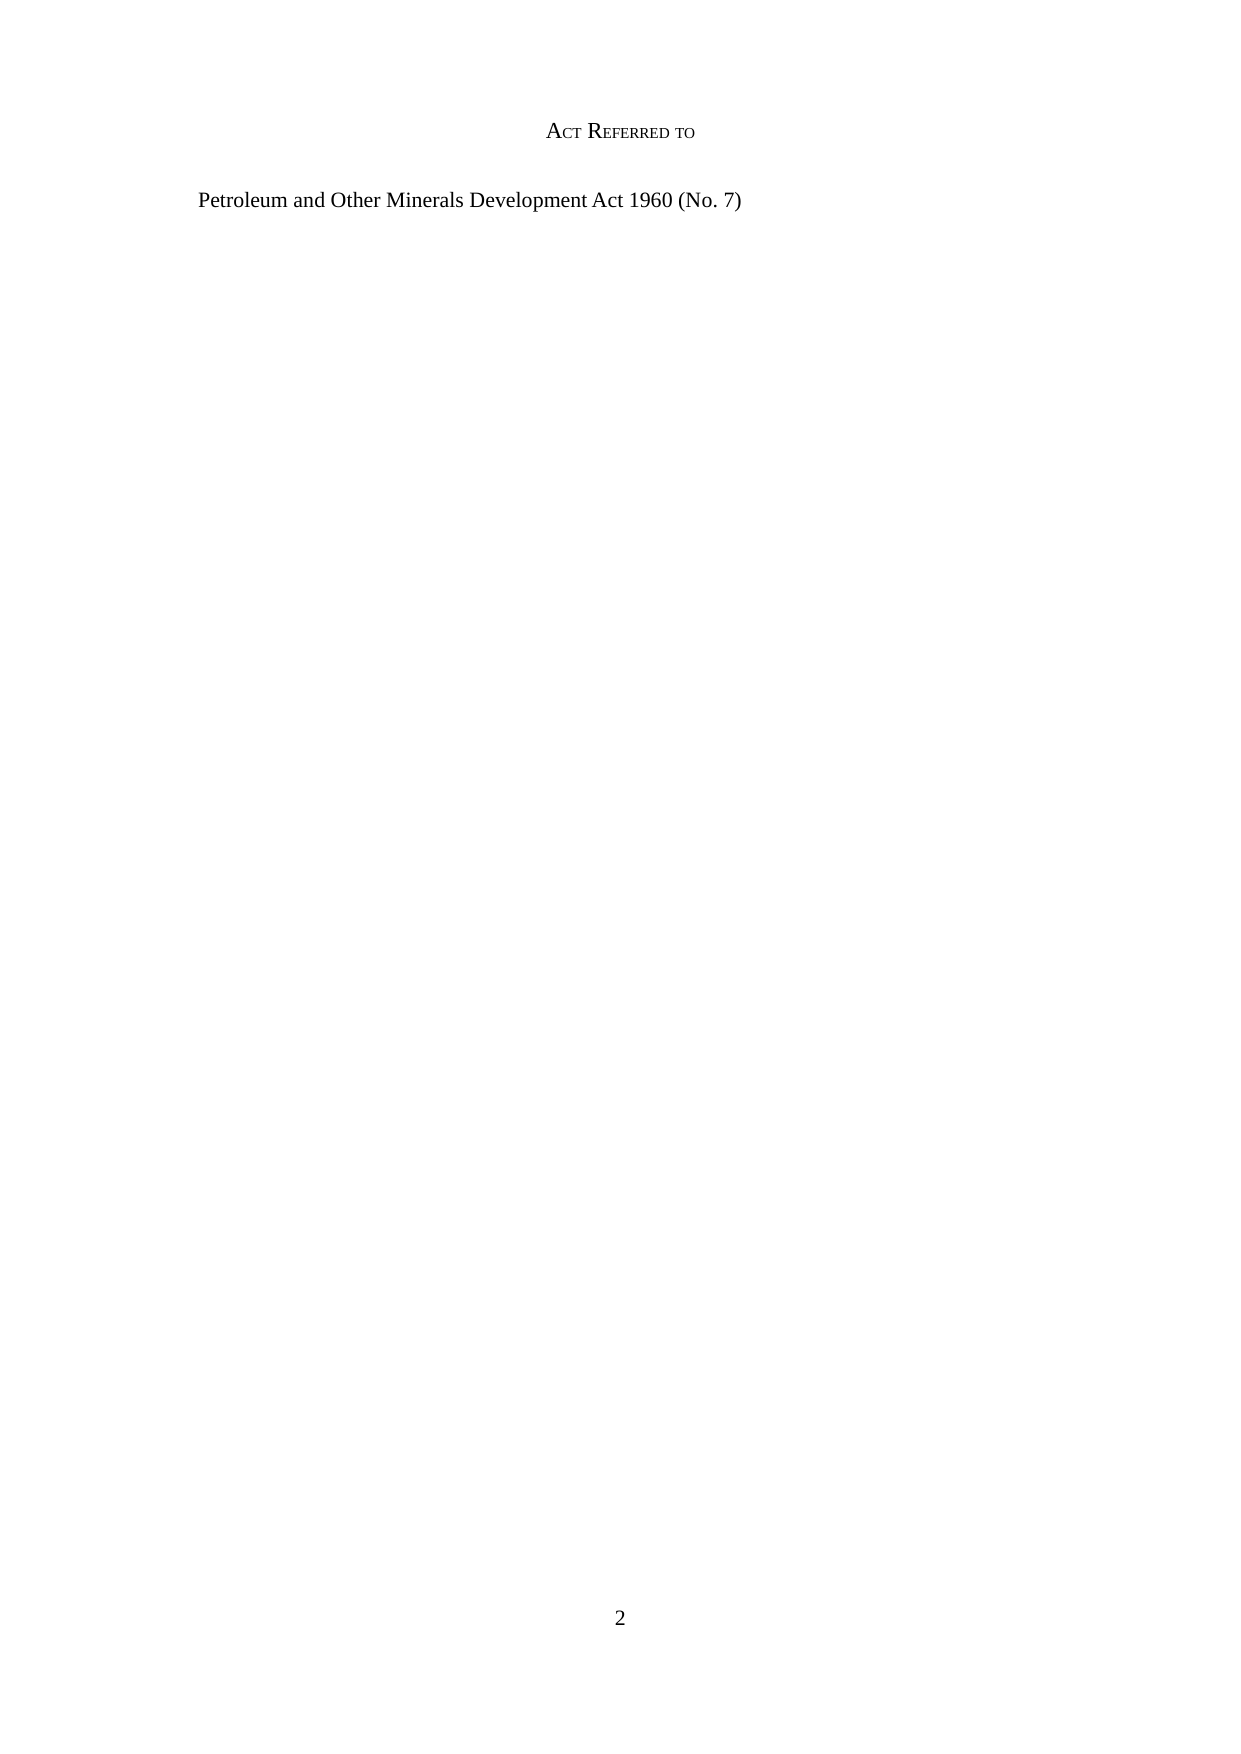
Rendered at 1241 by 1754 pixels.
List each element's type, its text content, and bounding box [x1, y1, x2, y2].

text Petroleum and Other Minerals Development Act 1960 (No. 7) [198, 188, 1063, 212]
text Act Referred to [177, 118, 1063, 144]
